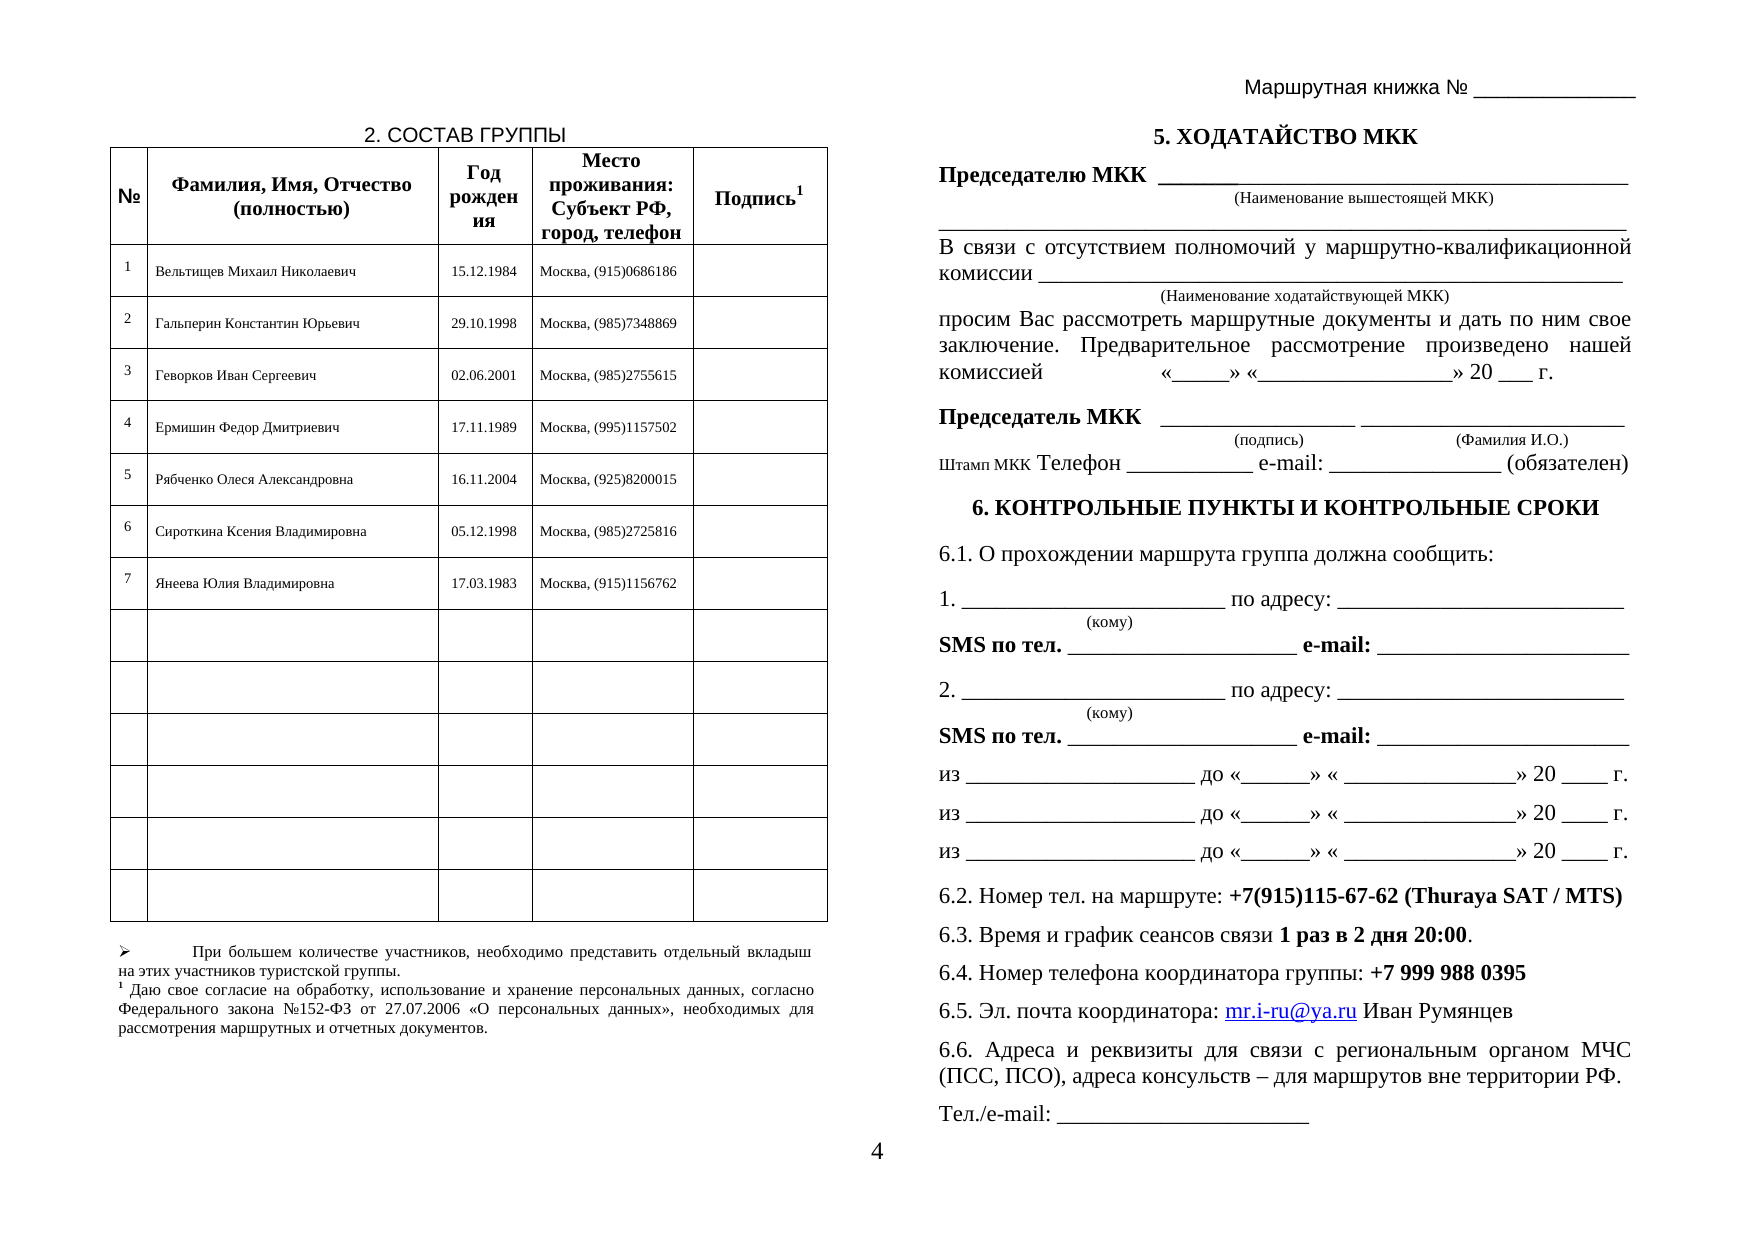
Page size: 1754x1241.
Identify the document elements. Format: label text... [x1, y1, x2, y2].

table_cell Сироткина Ксения Владимировна [148, 506, 438, 557]
table_cell Москва, (985)7348869 [533, 297, 693, 348]
text В связи с отсутствием полномочий у маршрутно-квалификационной комиссии ___________________________________________________ [939, 233, 1633, 286]
text 6.5. Эл. почта координатора: mr.i-ru@ya.ru Иван Румянцев [939, 997, 1633, 1024]
text Председателю МКК _________________________________________ [939, 161, 1633, 188]
table_cell Рябченко Олеся Александровна [148, 454, 438, 504]
text 6.1. О прохождении маршрута группа должна сообщить: [939, 540, 1633, 566]
table_cell 2 [111, 297, 147, 348]
table_cell [148, 818, 438, 869]
text 5. ХОДАТАЙСТВО МКК [939, 123, 1633, 149]
text SMS по тел. ____________________ e-mail: ______________________ [939, 631, 1633, 657]
table_cell [694, 610, 827, 661]
table_cell [694, 454, 827, 504]
text просим Вас рассмотреть маршрутные документы и дать по ним свое заключение. Предварительное рассмотрение произведено нашей комиссией «_____» «_________________» 20 ___ г. [939, 305, 1633, 384]
table_cell [694, 297, 827, 348]
table_cell 7 [111, 558, 147, 609]
table_cell [533, 610, 693, 661]
table_cell [439, 714, 532, 765]
table_cell Москва, (915)1156762 [533, 558, 693, 609]
table_cell 6 [111, 506, 147, 557]
table_cell Янеева Юлия Владимировна [148, 558, 438, 609]
table_header Подпись1 [694, 148, 827, 244]
table_cell [694, 766, 827, 817]
text (кому) [939, 703, 1633, 722]
table_cell [694, 662, 827, 713]
table_cell [439, 818, 532, 869]
table_cell [148, 870, 438, 921]
table_cell Москва, (915)0686186 [533, 245, 693, 296]
table_cell 29.10.1998 [439, 297, 532, 348]
table_cell Москва, (985)2755615 [533, 349, 693, 400]
table_cell Москва, (925)8200015 [533, 454, 693, 504]
text 6. КОНТРОЛЬНЫЕ ПУНКТЫ И КОНТРОЛЬНЫЕ СРОКИ [939, 494, 1633, 521]
text (Наименование ходатайствующей МКК) [1086, 286, 1633, 305]
text Штамп МКК Телефон ___________ е-mail: _______________ (обязателен) [939, 449, 1633, 475]
table_cell 15.12.1984 [439, 245, 532, 296]
text SMS по тел. ____________________ e-mail: ______________________ [939, 722, 1633, 748]
table_header № [111, 148, 147, 244]
table_cell [148, 662, 438, 713]
table_cell [111, 662, 147, 713]
text Тел./e-mail: ______________________ [939, 1100, 1633, 1127]
table_cell [533, 766, 693, 817]
table_cell [111, 818, 147, 869]
table_cell Ермишин Федор Дмитриевич [148, 401, 438, 452]
table_cell 3 [111, 349, 147, 400]
table_header Год рождения [439, 148, 532, 244]
table_cell [148, 714, 438, 765]
table_cell [533, 714, 693, 765]
table_cell [694, 714, 827, 765]
table_cell [533, 870, 693, 921]
text 6.4. Номер телефона координатора группы: +7 999 988 0395 [939, 959, 1633, 985]
table_cell 02.06.2001 [439, 349, 532, 400]
text (подпись) (Фамилия И.О.) [1160, 429, 1633, 449]
table_cell Москва, (985)2725816 [533, 506, 693, 557]
table_cell [694, 506, 827, 557]
text из ____________________ до «______» « _______________» 20 ____ г. [939, 837, 1633, 863]
table_cell 05.12.1998 [439, 506, 532, 557]
text Председатель МКК _________________ _______________________ [939, 403, 1633, 429]
table_cell [694, 818, 827, 869]
table_cell 4 [111, 401, 147, 452]
table_cell [111, 610, 147, 661]
table_cell [694, 558, 827, 609]
text 1 Даю свое согласие на обработку, использование и хранение персональных данных, согласно Федерального закона №152-ФЗ от 27.07.2006 «О персональных данных», необходимых для рассмотрения маршрутных и отчетных документов. [118, 980, 815, 1037]
table_cell [148, 610, 438, 661]
text из ____________________ до «______» « _______________» 20 ____ г. [939, 760, 1633, 787]
text 6.6. Адреса и реквизиты для связи с региональным органом МЧС (ПСС, ПСО), адреса консульств – для маршрутов вне территории РФ. [939, 1036, 1633, 1088]
table_header Место проживания: Субъект РФ, город, телефон [533, 148, 693, 244]
table_cell [111, 714, 147, 765]
text из ____________________ до «______» « _______________» 20 ____ г. [939, 798, 1633, 825]
text 6.3. Время и график сеансов связи 1 раз в 2 дня 20:00. [939, 921, 1633, 947]
list При большем количестве участников, необходимо представить отдельный вкладыш на этих участников туристской группы. [118, 941, 812, 980]
table_cell [111, 870, 147, 921]
table_header Фамилия, Имя, Отчество (полностью) [148, 148, 438, 244]
table_cell [439, 610, 532, 661]
table_cell [439, 870, 532, 921]
table_cell [111, 766, 147, 817]
table_cell [533, 818, 693, 869]
text ____________________________________________________________ [939, 207, 1633, 233]
text 1. _______________________ по адресу: _________________________ [939, 585, 1633, 612]
table_cell [439, 662, 532, 713]
table_cell [694, 401, 827, 452]
text 2. _______________________ по адресу: _________________________ [939, 676, 1633, 703]
table_cell [148, 766, 438, 817]
table_cell [694, 349, 827, 400]
table_cell [439, 766, 532, 817]
table_cell Москва, (995)1157502 [533, 401, 693, 452]
text 2. СОСТАВ ГРУППЫ [118, 123, 812, 147]
table_cell Геворков Иван Сергеевич [148, 349, 438, 400]
table_cell 17.11.1989 [439, 401, 532, 452]
table_cell [694, 245, 827, 296]
text (кому) [939, 612, 1633, 631]
table_cell 5 [111, 454, 147, 504]
table_cell 17.03.1983 [439, 558, 532, 609]
table_cell 16.11.2004 [439, 454, 532, 504]
table_cell Вельтищев Михаил Николаевич [148, 245, 438, 296]
text 6.2. Номер тел. на маршруте: +7(915)115-67-62 (Thuraya SAT / MTS) [939, 882, 1633, 909]
table_cell [694, 870, 827, 921]
text (Наименование вышестоящей МКК) [939, 188, 1633, 207]
table_cell [533, 662, 693, 713]
table_cell 1 [111, 245, 147, 296]
table_cell Гальперин Константин Юрьевич [148, 297, 438, 348]
